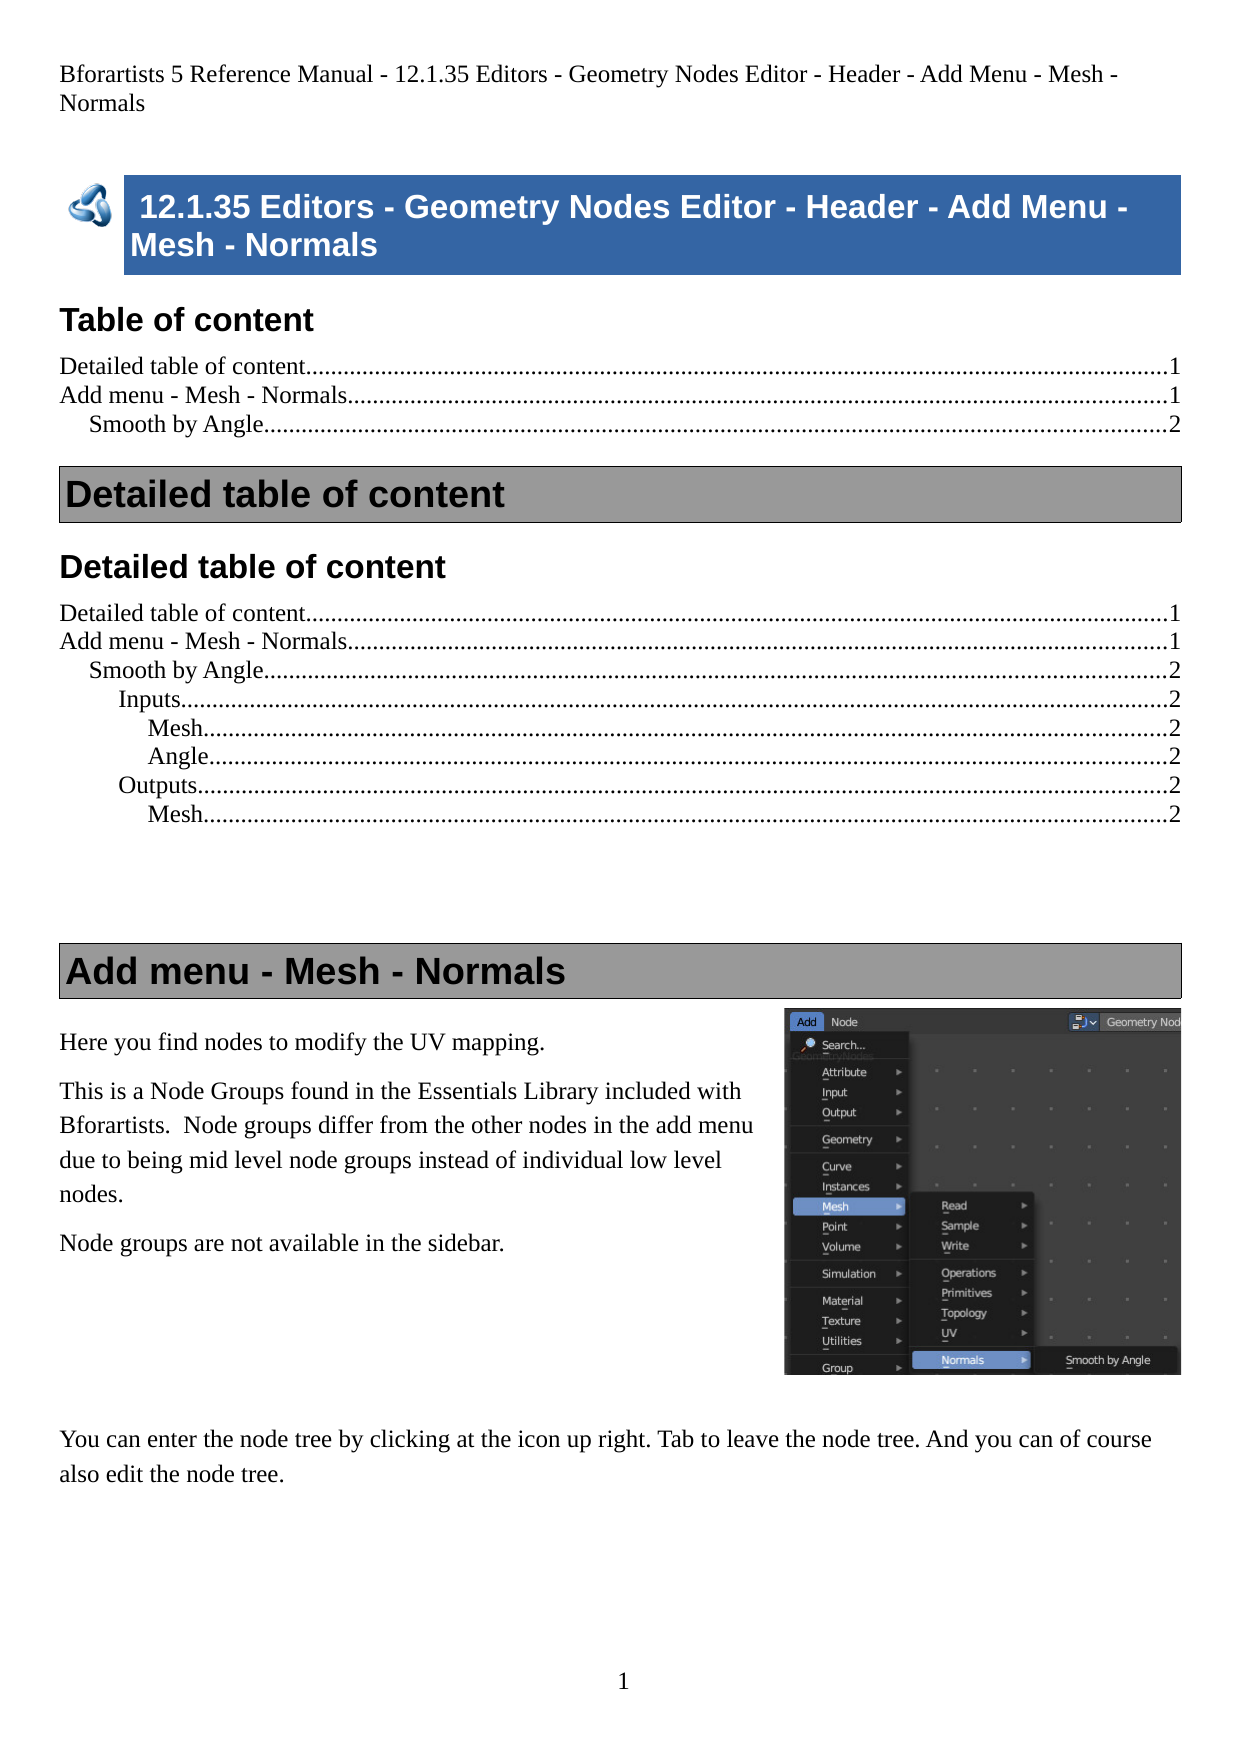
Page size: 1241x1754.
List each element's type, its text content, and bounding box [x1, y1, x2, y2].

text Add menu - Mesh - Normals 1 [59, 626, 1181, 655]
text Smooth by Angle 2 [88, 655, 1181, 684]
text Node groups are not available in the sidebar. [59, 1228, 784, 1257]
table_header [59, 175, 124, 275]
table_header Add menu - Mesh - Normals [60, 944, 1181, 998]
text Outputs 2 [118, 770, 1181, 799]
subtitle Table of content [59, 300, 1181, 339]
picture [65, 180, 114, 230]
text Inputs 2 [118, 684, 1181, 713]
table_header Detailed table of content [60, 467, 1181, 522]
text You can enter the node tree by clicking at the icon up right. Tab to leave the node tree. And you can of course also edit the node tree. [59, 1424, 1181, 1488]
text Add menu - Mesh - Normals 1 [59, 380, 1181, 409]
text Mesh 2 [147, 799, 1181, 828]
table_header 12.1.35 Editors - Geometry Nodes Editor - Header - Add Menu - Mesh - Normals [124, 175, 1181, 275]
text Here you find nodes to modify the UV mapping. [59, 1027, 784, 1055]
subtitle Detailed table of content [59, 547, 1181, 585]
text Detailed table of content 1 [59, 598, 1181, 626]
text Smooth by Angle 2 [88, 409, 1181, 438]
text Detailed table of content 1 [59, 351, 1181, 380]
text This is a Node Groups found in the Essentials Library included with Bforartists. Node groups differ from the other nodes in the add menu due to being mid level node groups instead of individual low level nodes. [59, 1076, 784, 1208]
text Angle 2 [147, 741, 1181, 770]
picture [784, 1008, 1182, 1375]
text Mesh 2 [147, 713, 1181, 741]
